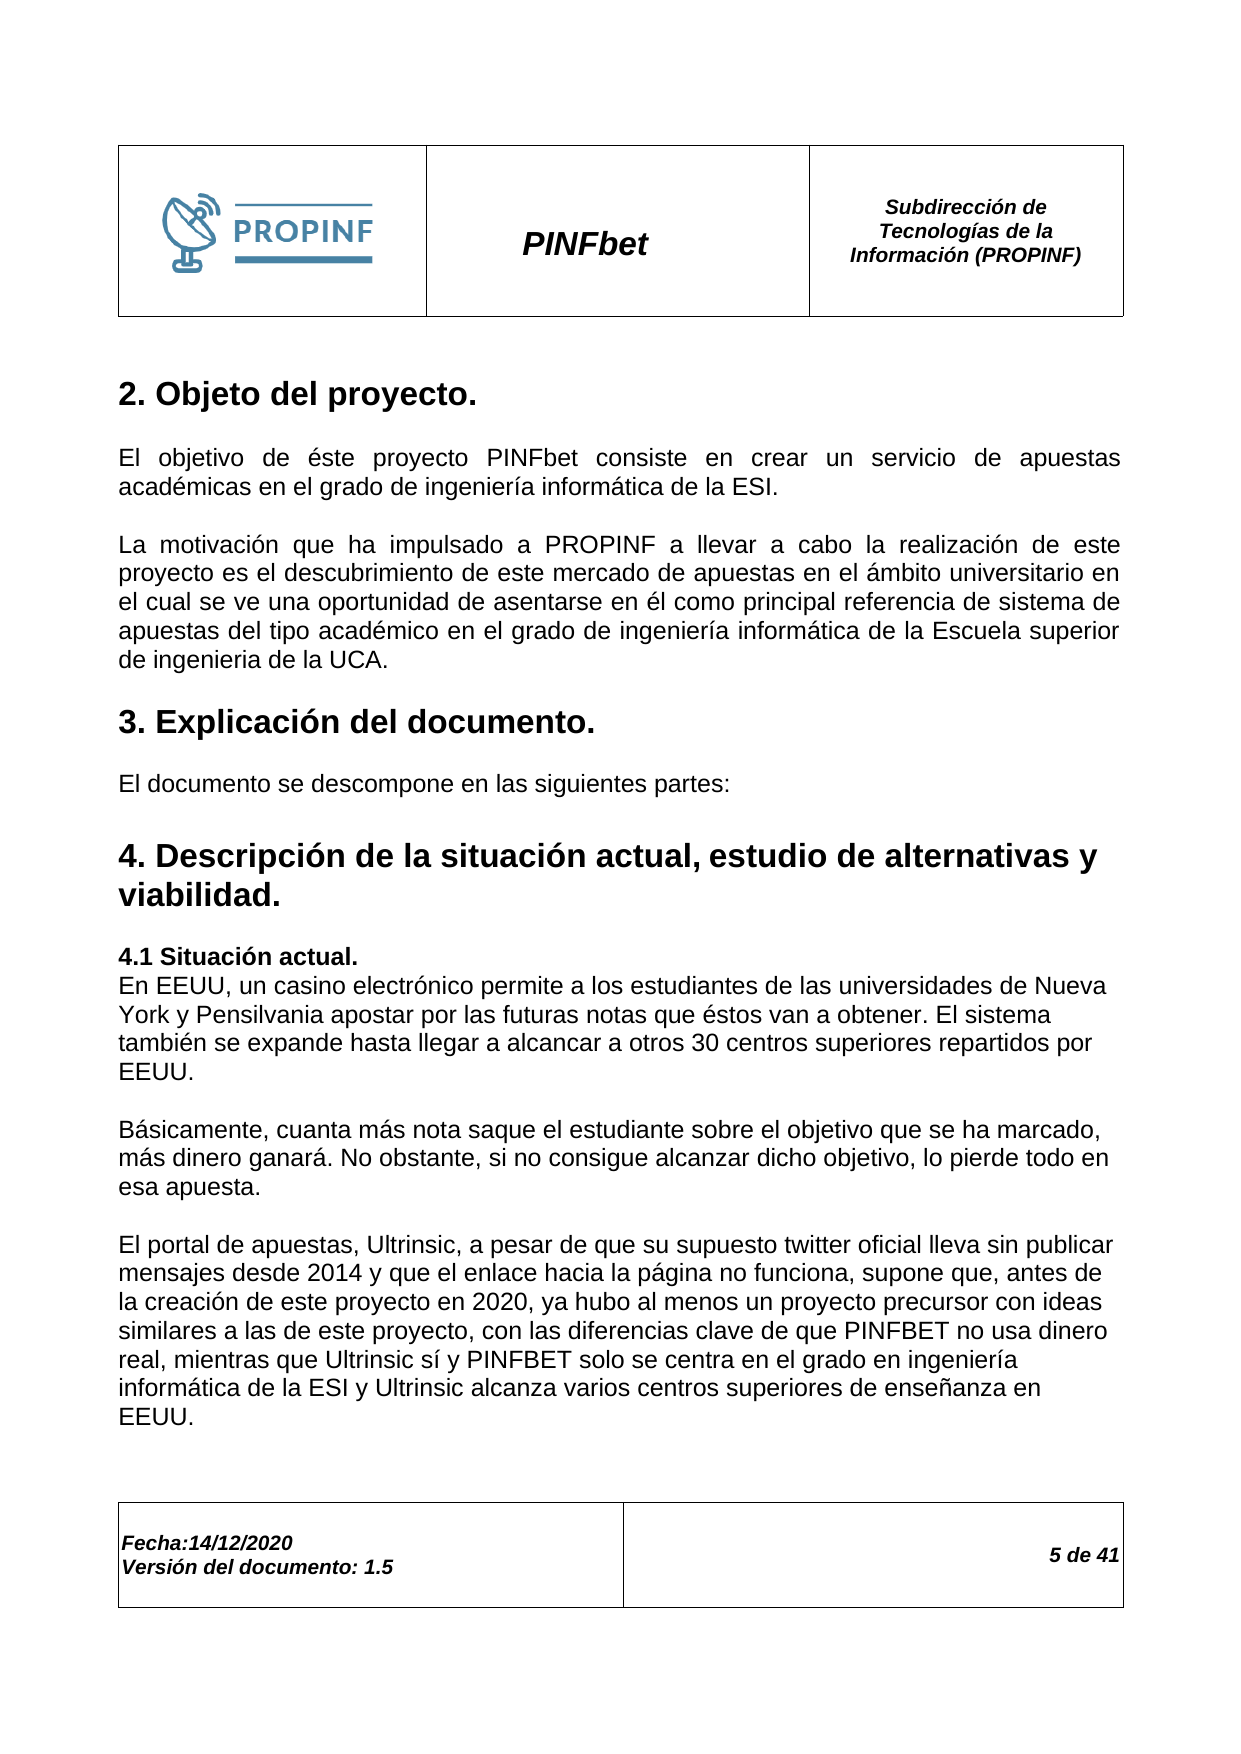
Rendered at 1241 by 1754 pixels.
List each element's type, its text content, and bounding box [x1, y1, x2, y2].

text 4. Descripción de la situación actual, estudio de alternativas y viabilidad. [118, 836, 1122, 913]
picture [126, 170, 414, 301]
text 2. Objeto del proyecto. [118, 374, 1122, 412]
text 3. Explicación del documento. [118, 702, 1122, 741]
text La motivación que ha impulsado a PROPINF a llevar a cabo la realización de este proyecto es el descubrimiento de este mercado de apuestas en el ámbito universitario en el cual se ve una oportunidad de asentarse en él como principal referencia de sistema de apuestas del tipo académico en el grado de ingeniería informática de la Escuela superior de ingenieria de la UCA. [118, 529, 1122, 673]
text El documento se descompone en las siguientes partes: [118, 769, 1122, 798]
text El portal de apuestas, Ultrinsic, a pesar de que su supuesto twitter oficial lleva sin publicar mensajes desde 2014 y que el enlace hacia la página no funciona, supone que, antes de la creación de este proyecto en 2020, ya hubo al menos un proyecto precursor con ideas similares a las de este proyecto, con las diferencias clave de que PINFBET no usa dinero real, mientras que Ultrinsic sí y PINFBET solo se centra en el grado en ingeniería informática de la ESI y Ultrinsic alcanza varios centros superiores de enseñanza en EEUU. [118, 1229, 1122, 1431]
text En EEUU, un casino electrónico permite a los estudiantes de las universidades de Nueva York y Pensilvania apostar por las futuras notas que éstos van a obtener. El sistema también se expande hasta llegar a alcancar a otros 30 centros superiores repartidos por EEUU. [118, 971, 1122, 1086]
text 4.1 Situación actual. [118, 942, 1122, 971]
text Básicamente, cuanta más nota saque el estudiante sobre el objetivo que se ha marcado, más dinero ganará. No obstante, si no consigue alcanzar dicho objetivo, lo pierde todo en esa apuesta. [118, 1114, 1122, 1201]
text El objetivo de éste proyecto PINFbet consiste en crear un servicio de apuestas académicas en el grado de ingeniería informática de la ESI. [118, 443, 1122, 501]
